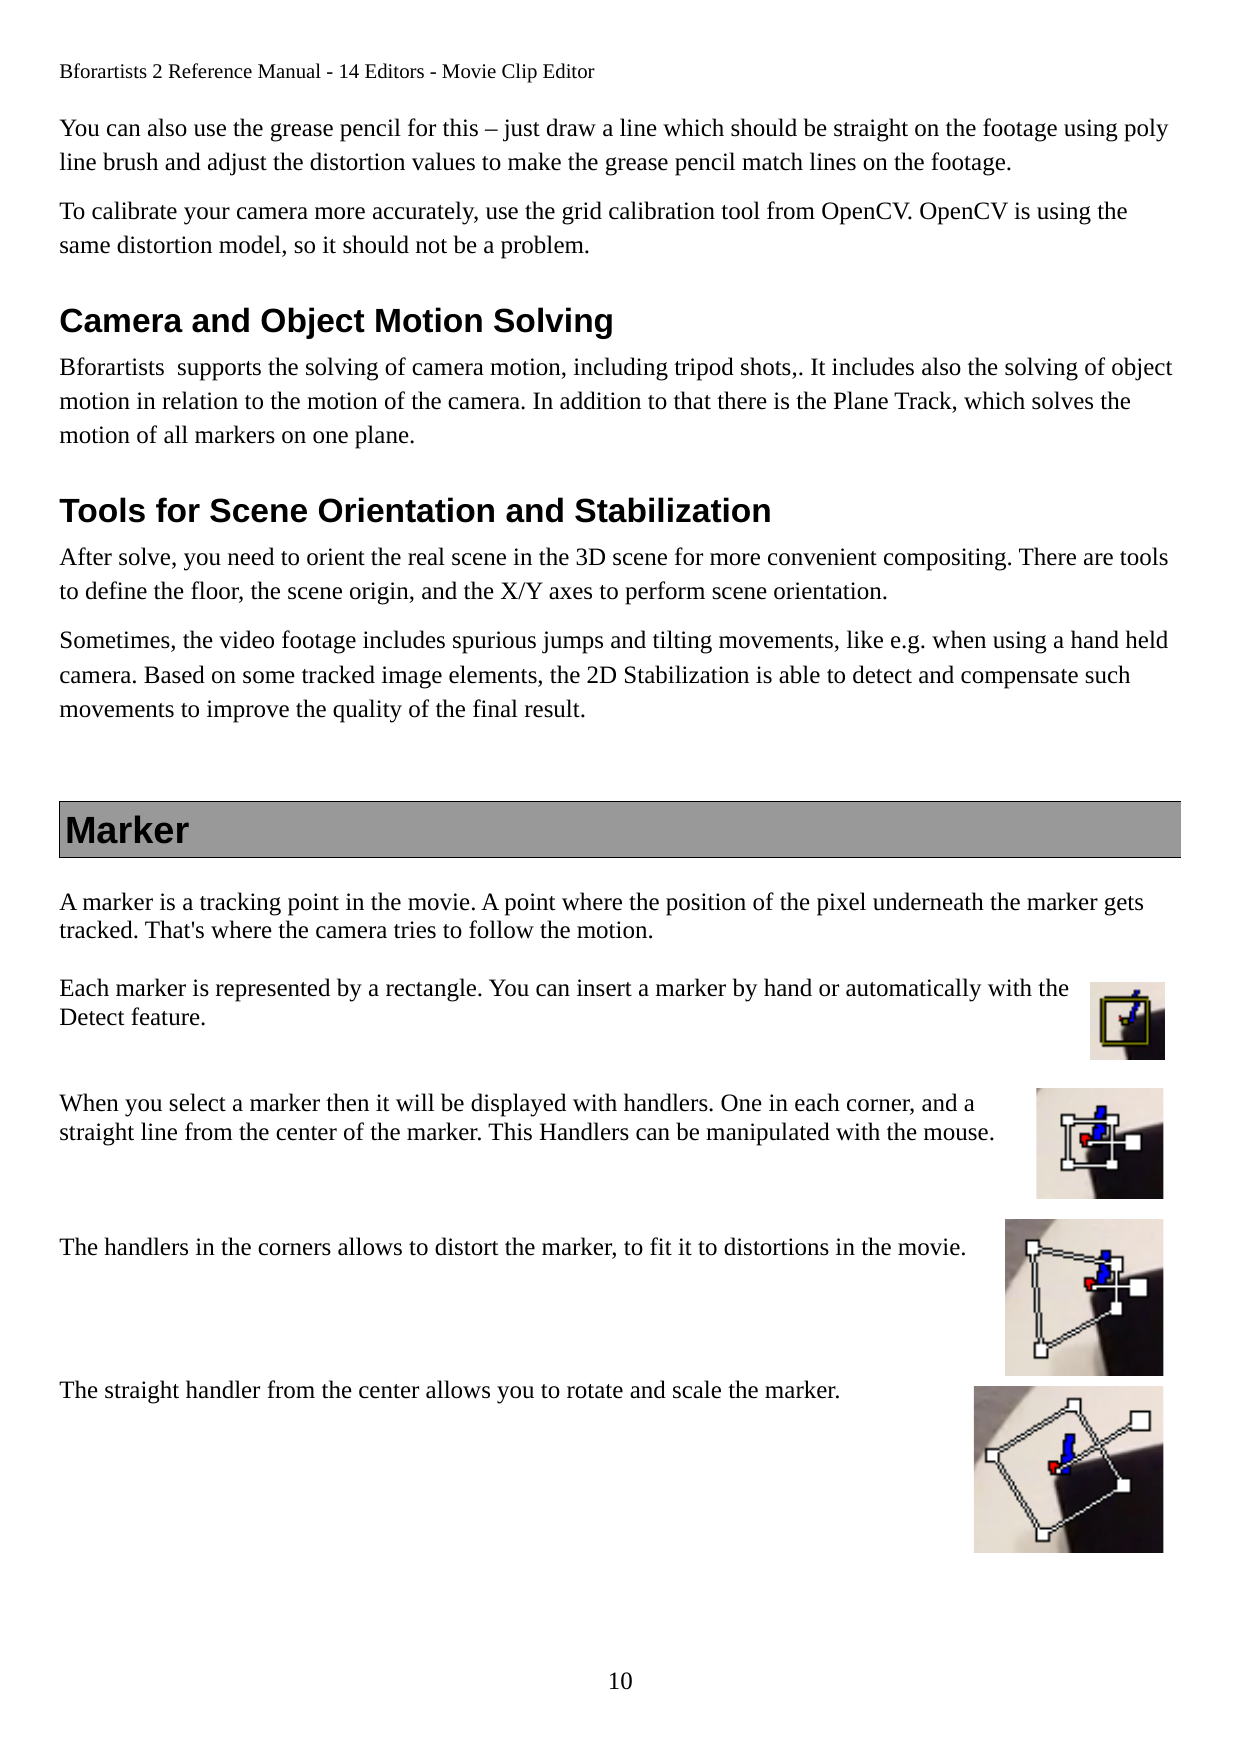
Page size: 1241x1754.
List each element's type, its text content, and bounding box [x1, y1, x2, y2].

text You can also use the grease pencil for this – just draw a line which should be straight on the footage using poly line brush and adjust the distortion values to make the grease pencil match lines on the footage. [59, 113, 1181, 176]
text A marker is a tracking point in the movie. A point where the position of the pixel underneath the marker gets tracked. That's where the camera tries to follow the motion. [59, 887, 1181, 944]
text Sometimes, the video footage includes spurious jumps and tilting movements, like e.g. when using a hand held camera. Based on some tracked image elements, the 2D Stabilization is able to detect and compensate such movements to improve the quality of the final result. [59, 625, 1181, 723]
picture [1005, 1219, 1164, 1376]
table_header Marker [60, 802, 1181, 857]
text When you select a marker then it will be displayed with handlers. One in each corner, and a straight line from the center of the marker. This Handlers can be manipulated with the mouse. [59, 1088, 1036, 1145]
text The straight handler from the center allows you to rotate and scale the marker. [59, 1375, 1181, 1404]
subtitle Tools for Scene Orientation and Stabilization [59, 491, 1181, 529]
text Each marker is represented by a rectangle. You can insert a marker by hand or automatically with the Detect feature. [59, 973, 1181, 1030]
picture [1036, 1088, 1164, 1199]
picture [1090, 982, 1165, 1060]
picture [973, 1386, 1164, 1553]
subtitle Camera and Object Motion Solving [59, 301, 1181, 339]
text The handlers in the corners allows to distort the marker, to fit it to distortions in the movie. [59, 1232, 1005, 1260]
text After solve, you need to orient the real scene in the 3D scene for more convenient compositing. There are tools to define the floor, the scene origin, and the X/Y axes to perform scene orientation. [59, 542, 1181, 605]
text To calibrate your camera more accurately, use the grid calibration tool from OpenCV. OpenCV is using the same distortion model, so it should not be a problem. [59, 196, 1181, 259]
text Bforartists supports the solving of camera motion, including tripod shots,. It includes also the solving of object motion in relation to the motion of the camera. In addition to that there is the Plane Track, which solves the motion of all markers on one plane. [59, 352, 1181, 449]
